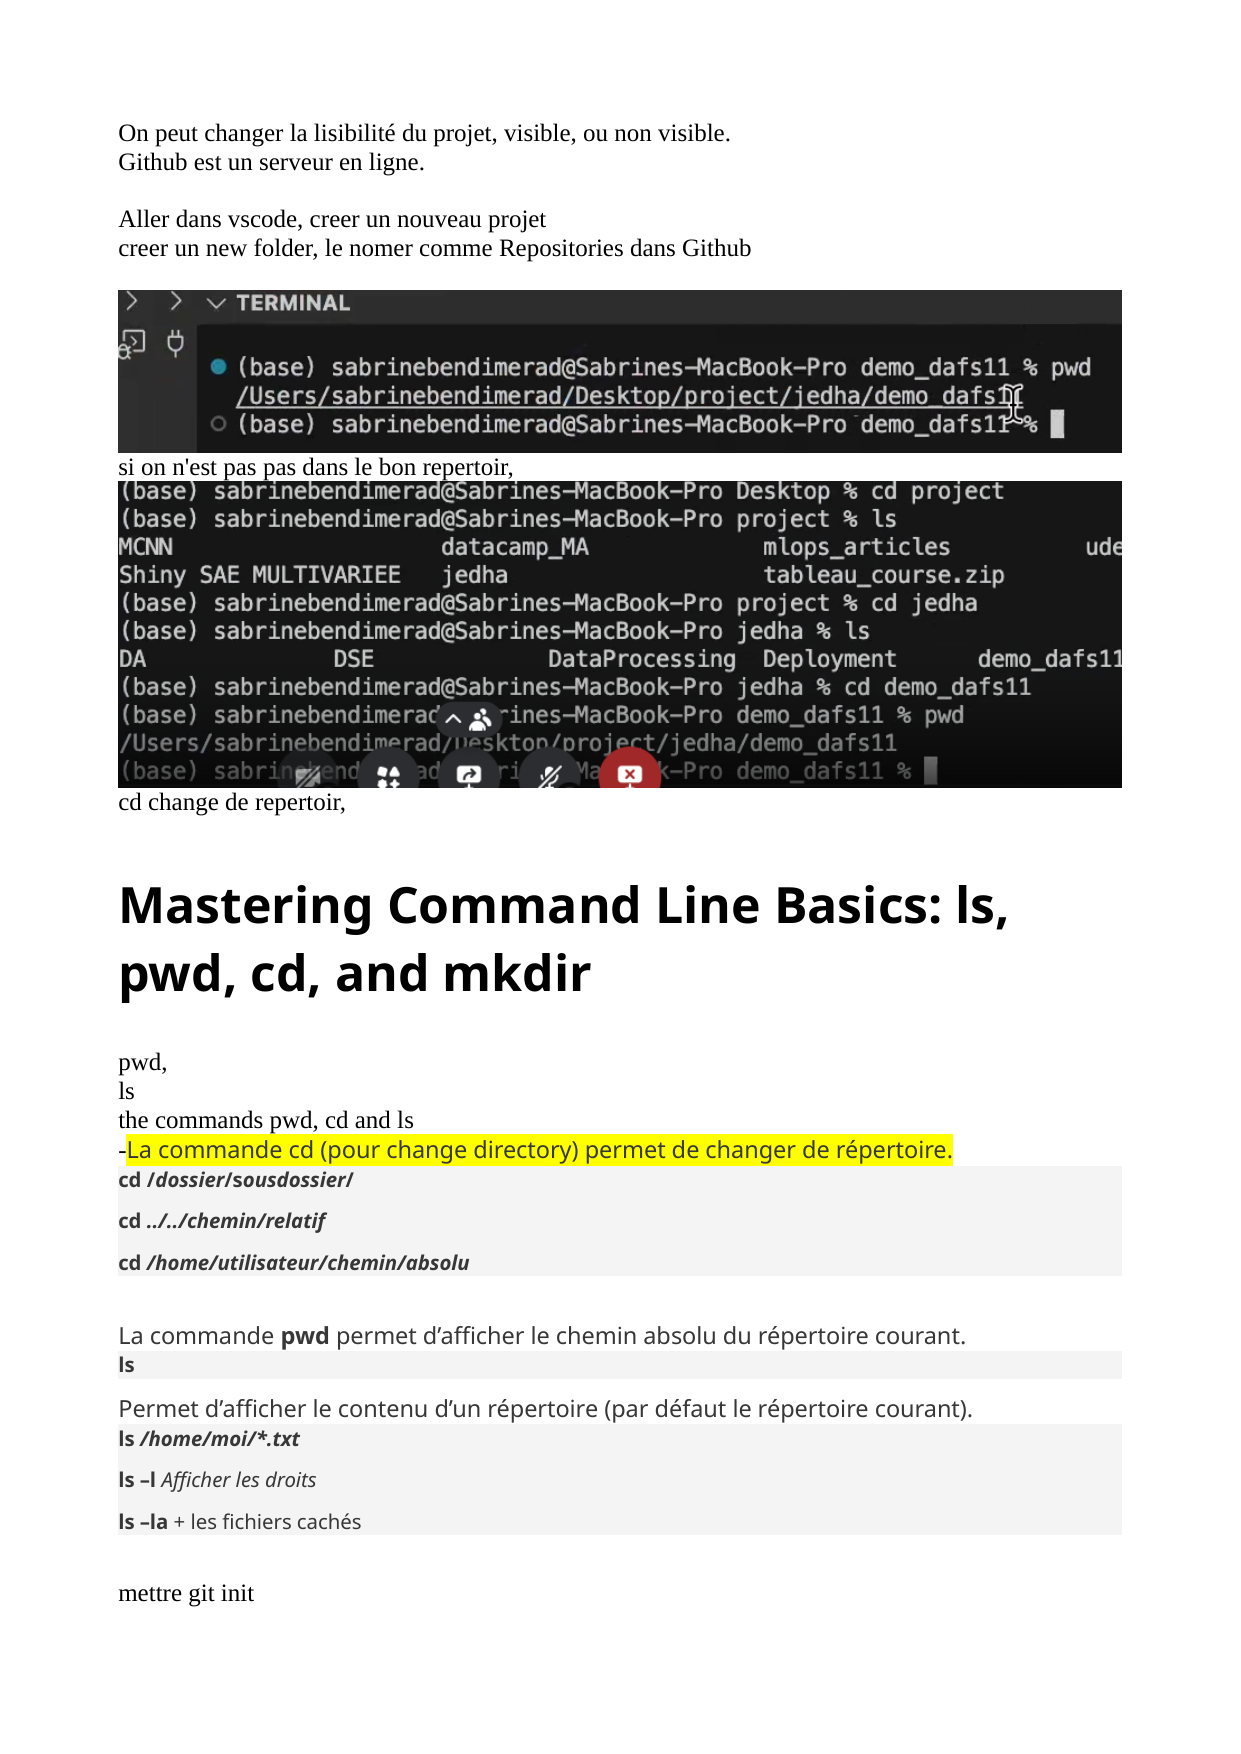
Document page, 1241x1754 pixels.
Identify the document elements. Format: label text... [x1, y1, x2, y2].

text pwd, [118, 1047, 1122, 1076]
text -La commande cd (pour change directory) permet de changer de répertoire. [118, 1134, 1122, 1166]
text Aller dans vscode, creer un nouveau projet [118, 204, 1122, 233]
picture [118, 290, 1122, 453]
text the commands pwd, cd and ls [118, 1105, 1122, 1134]
text ls [118, 1076, 1122, 1105]
text ls [118, 1351, 1122, 1379]
text Permet d’afficher le contenu d’un répertoire (par défaut le répertoire courant). [118, 1393, 1122, 1424]
text cd /home/utilisateur/chemin/absolu [118, 1249, 1122, 1276]
text Github est un serveur en ligne. [118, 147, 1122, 176]
text ls –l Afficher les droits [118, 1466, 1122, 1494]
text si on n'est pas pas dans le bon repertoir, [118, 453, 1122, 481]
subtitle Mastering Command Line Basics: ls, pwd, cd, and mkdir [118, 870, 1122, 1006]
text cd /dossier/sousdossier/ [118, 1166, 1122, 1193]
text ls /home/moi/*.txt [118, 1424, 1122, 1452]
text cd change de repertoir, [118, 788, 1122, 816]
text creer un new folder, le nomer comme Repositories dans Github [118, 233, 1122, 262]
text La commande pwd permet d’afficher le chemin absolu du répertoire courant. [118, 1319, 1122, 1351]
text mettre git init [118, 1578, 1122, 1607]
picture [118, 481, 1122, 788]
text On peut changer la lisibilité du projet, visible, ou non visible. [118, 118, 1122, 147]
text cd ../../chemin/relatif [118, 1207, 1122, 1235]
text ls –la + les fichiers cachés [118, 1508, 1122, 1535]
